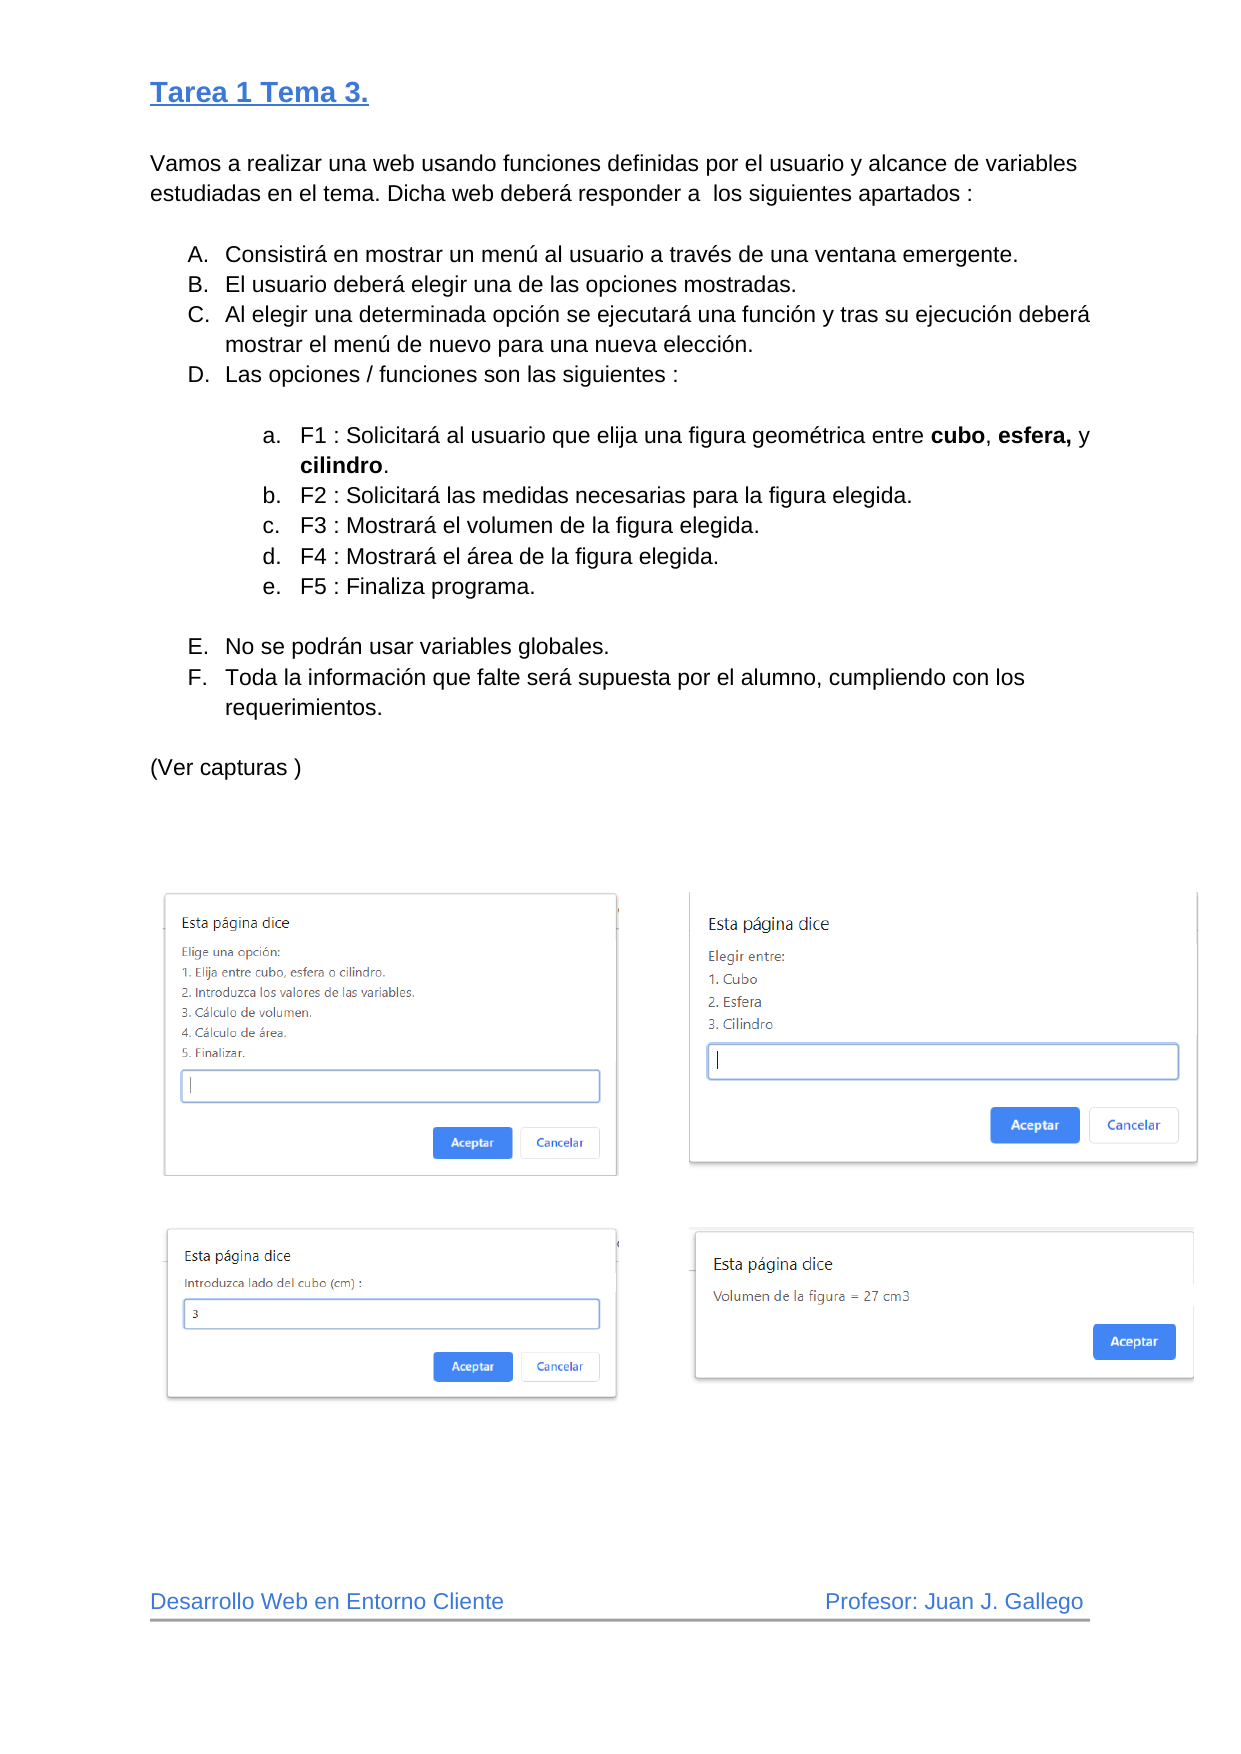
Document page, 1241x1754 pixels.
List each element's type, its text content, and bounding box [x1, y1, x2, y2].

picture [250, 1227, 530, 1274]
list No se podrán usar variables globales. [187, 633, 1090, 660]
picture [251, 892, 530, 1001]
picture [789, 892, 1099, 988]
list F3 : Mostrará el volumen de la figura elegida. [262, 512, 1090, 539]
list Al elegir una determinada opción se ejecutará una función y tras su ejecución deberá mostrar el menú de nuevo para una nueva elección. [187, 301, 1090, 358]
text Vamos a realizar una web usando funciones definidas por el usuario y alcance de variables estudiadas en el tema. Dicha web deberá responder a los siguientes apartados : [150, 150, 1090, 207]
picture [785, 1227, 1094, 1260]
list F4 : Mostrará el área de la figura elegida. [262, 543, 1090, 569]
list F2 : Solicitará las medidas necesarias para la figura elegida. [262, 482, 1090, 509]
list Toda la información que falte será supuesta por el alumno, cumpliendo con los requerimientos. [187, 663, 1090, 720]
list Las opciones / funciones son las siguientes : [187, 361, 1090, 388]
text (Ver capturas ) [150, 754, 1090, 781]
list F1 : Solicitará al usuario que elija una figura geométrica entre cubo, esfera, y cilindro. [262, 422, 1090, 478]
list El usuario deberá elegir una de las opciones mostradas. [187, 271, 1090, 297]
list F5 : Finaliza programa. [262, 573, 1090, 599]
list Consistirá en mostrar un menú al usuario a través de una ventana emergente. [187, 241, 1090, 267]
